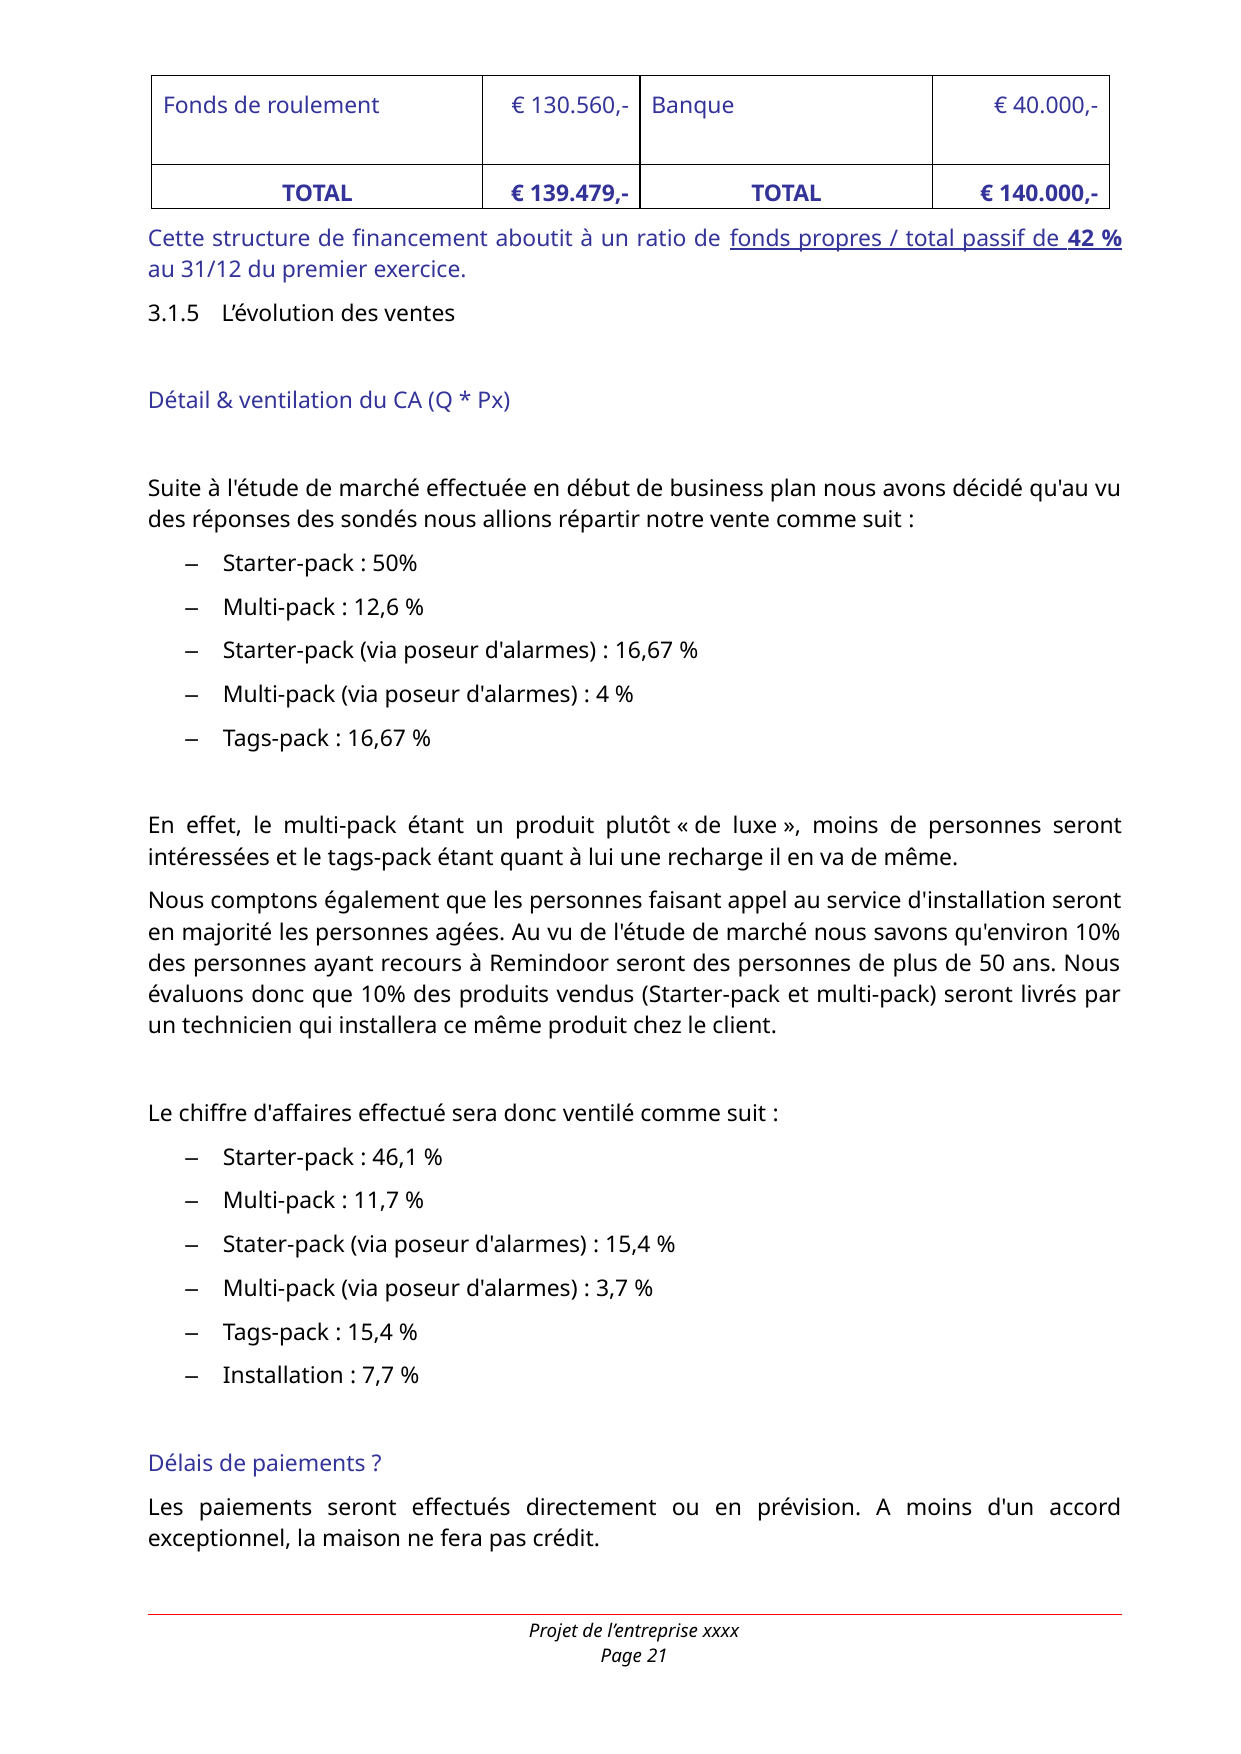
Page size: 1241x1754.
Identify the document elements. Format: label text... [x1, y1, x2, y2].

text Délais de paiements ? [148, 1447, 1122, 1478]
text Le chiffre d'affaires effectué sera donc ventilé comme suit : [148, 1097, 1122, 1128]
text Les paiements seront effectués directement ou en prévision. A moins d'un accord exceptionnel, la maison ne fera pas crédit. [148, 1491, 1122, 1553]
text Cette structure de financement aboutit à un ratio de fonds propres / total passif de 42 % au 31/12 du premier exercice. [148, 222, 1122, 284]
list Multi-pack (via poseur d'alarmes) : 3,7 % [185, 1272, 1122, 1303]
table_cell € 40.000,- [933, 76, 1109, 163]
list Starter-pack (via poseur d'alarmes) : 16,67 % [185, 634, 1122, 666]
list Starter-pack : 46,1 % [185, 1141, 1122, 1172]
table_cell € 130.560,- [483, 76, 639, 163]
text Suite à l'étude de marché effectuée en début de business plan nous avons décidé qu'au vu des réponses des sondés nous allions répartir notre vente comme suit : [148, 472, 1122, 534]
text Nous comptons également que les personnes faisant appel au service d'installation seront en majorité les personnes agées. Au vu de l'étude de marché nous savons qu'environ 10% des personnes ayant recours à Remindoor seront des personnes de plus de 50 ans. Nous évaluons donc que 10% des produits vendus (Starter-pack et multi-pack) seront livrés par un technicien qui installera ce même produit chez le client. [148, 884, 1122, 1041]
text 3.1.5 L’évolution des ventes [148, 297, 1122, 328]
table_cell TOTAL [641, 165, 932, 208]
list Stater-pack (via poseur d'alarmes) : 15,4 % [185, 1228, 1122, 1259]
text Détail & ventilation du CA (Q * Px) [148, 384, 1122, 416]
text En effet, le multi-pack étant un produit plutôt « de luxe », moins de personnes seront intéressées et le tags-pack étant quant à lui une recharge il en va de même. [148, 809, 1122, 872]
list Tags-pack : 15,4 % [185, 1316, 1122, 1347]
table_cell € 139.479,- [483, 165, 639, 208]
list Tags-pack : 16,67 % [185, 722, 1122, 753]
table_cell Fonds de roulement [152, 76, 482, 163]
list Multi-pack (via poseur d'alarmes) : 4 % [185, 678, 1122, 709]
table_cell Banque [641, 76, 932, 163]
table_cell TOTAL [152, 165, 482, 208]
list Installation : 7,7 % [185, 1359, 1122, 1391]
table_cell € 140.000,- [933, 165, 1109, 208]
list Multi-pack : 11,7 % [185, 1184, 1122, 1216]
list Multi-pack : 12,6 % [185, 591, 1122, 622]
list Starter-pack : 50% [185, 547, 1122, 578]
